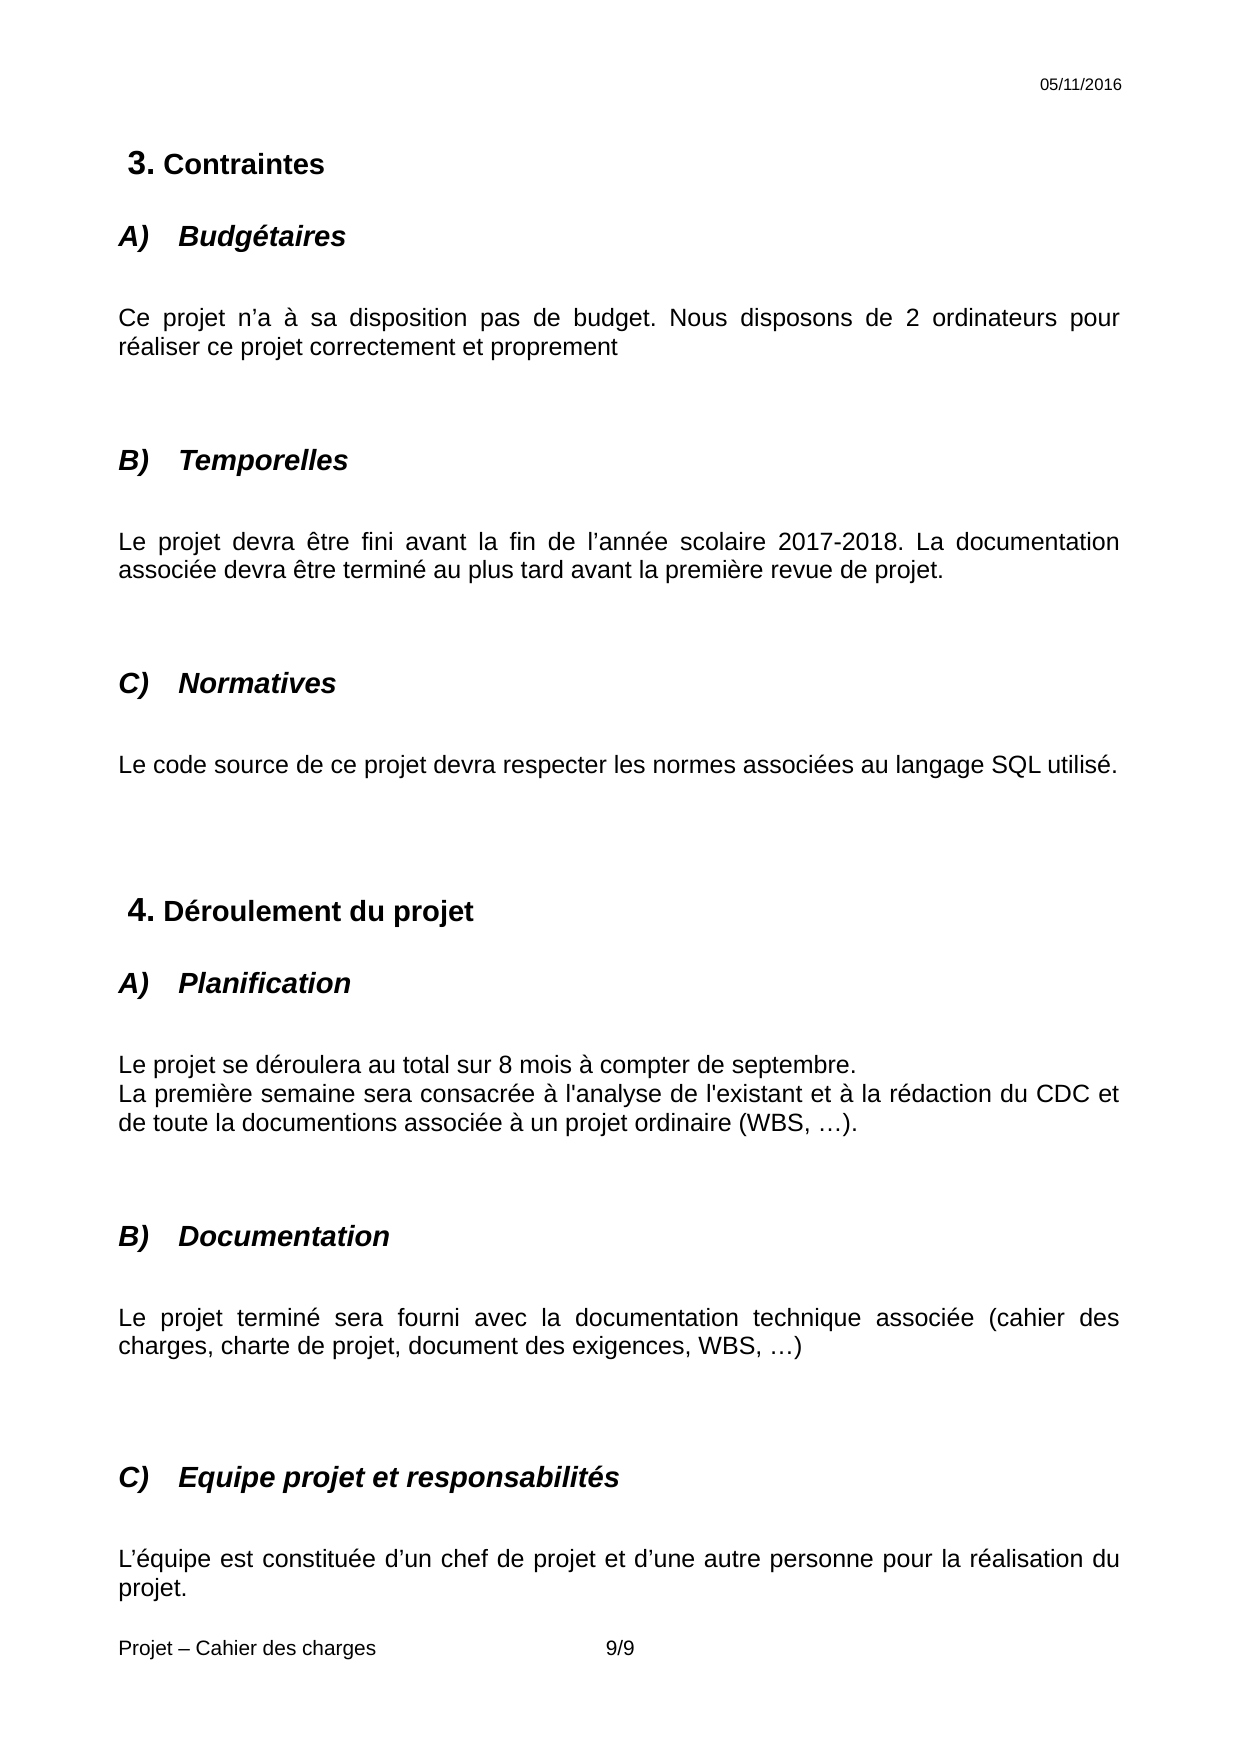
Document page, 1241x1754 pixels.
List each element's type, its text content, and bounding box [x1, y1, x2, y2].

subtitle Budgétaires [118, 219, 1122, 253]
text L’équipe est constituée d’un chef de projet et d’une autre personne pour la réalisation du projet. [118, 1544, 1122, 1602]
subtitle Equipe projet et responsabilités [118, 1460, 1122, 1494]
subtitle Déroulement du projet [118, 890, 1122, 929]
subtitle Contraintes [118, 143, 1122, 182]
text Ce projet n’a à sa disposition pas de budget. Nous disposons de 2 ordinateurs pour réaliser ce projet correctement et proprement [118, 303, 1122, 360]
text Le code source de ce projet devra respecter les normes associées au langage SQL utilisé. [118, 750, 1122, 779]
text Le projet terminé sera fourni avec la documentation technique associée (cahier des charges, charte de projet, document des exigences, WBS, …) [118, 1302, 1122, 1360]
subtitle Temporelles [118, 443, 1122, 476]
text Le projet devra être fini avant la fin de l’année scolaire 2017-2018. La documentation associée devra être terminé au plus tard avant la première revue de projet. [118, 527, 1122, 584]
subtitle Normatives [118, 667, 1122, 700]
text Le projet se déroulera au total sur 8 mois à compter de septembre. [118, 1050, 1122, 1079]
subtitle Planification [118, 966, 1122, 1000]
text La première semaine sera consacrée à l'analyse de l'existant et à la rédaction du CDC et de toute la documentions associée à un projet ordinaire (WBS, …). [118, 1079, 1122, 1136]
subtitle Documentation [118, 1219, 1122, 1252]
